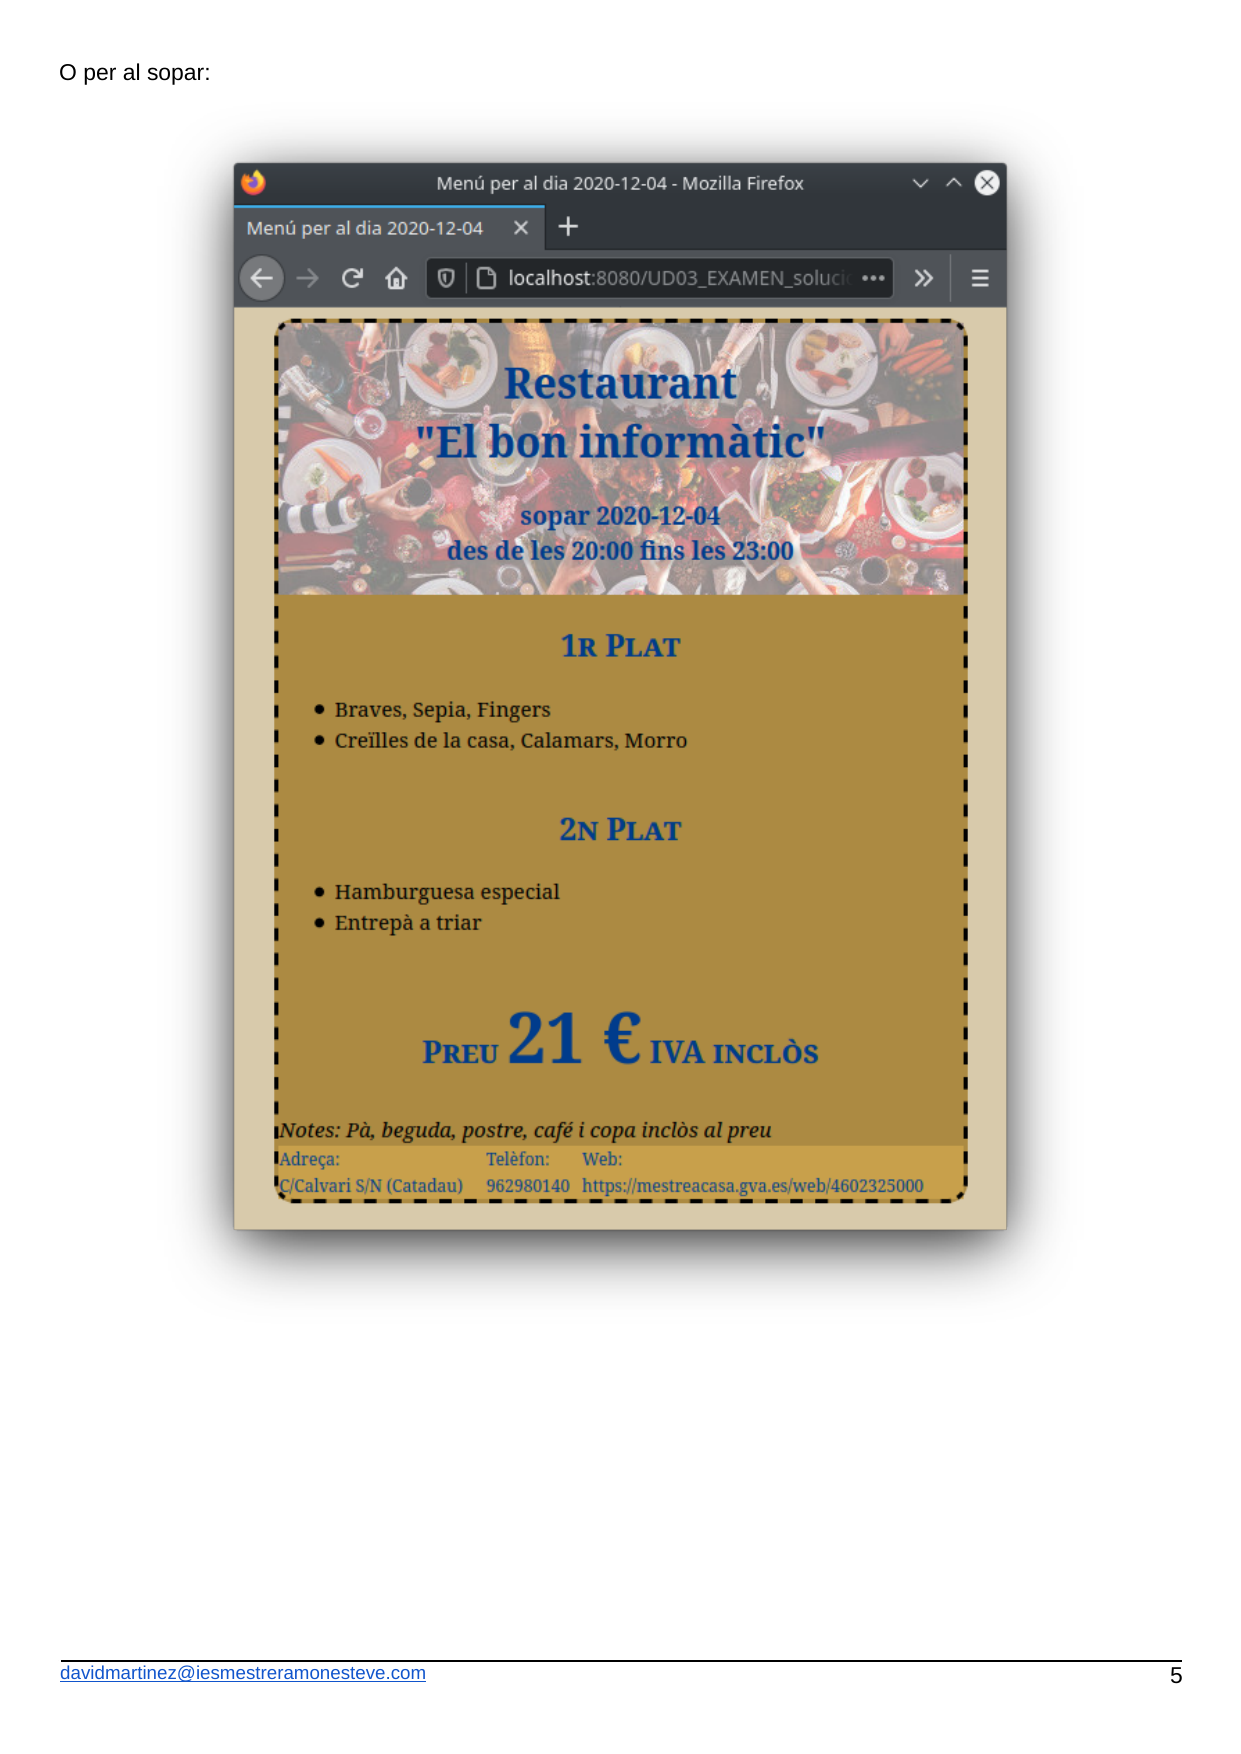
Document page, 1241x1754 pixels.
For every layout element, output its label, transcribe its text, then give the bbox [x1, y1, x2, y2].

picture [144, 89, 1097, 1338]
text O per al sopar: [59, 59, 1181, 85]
